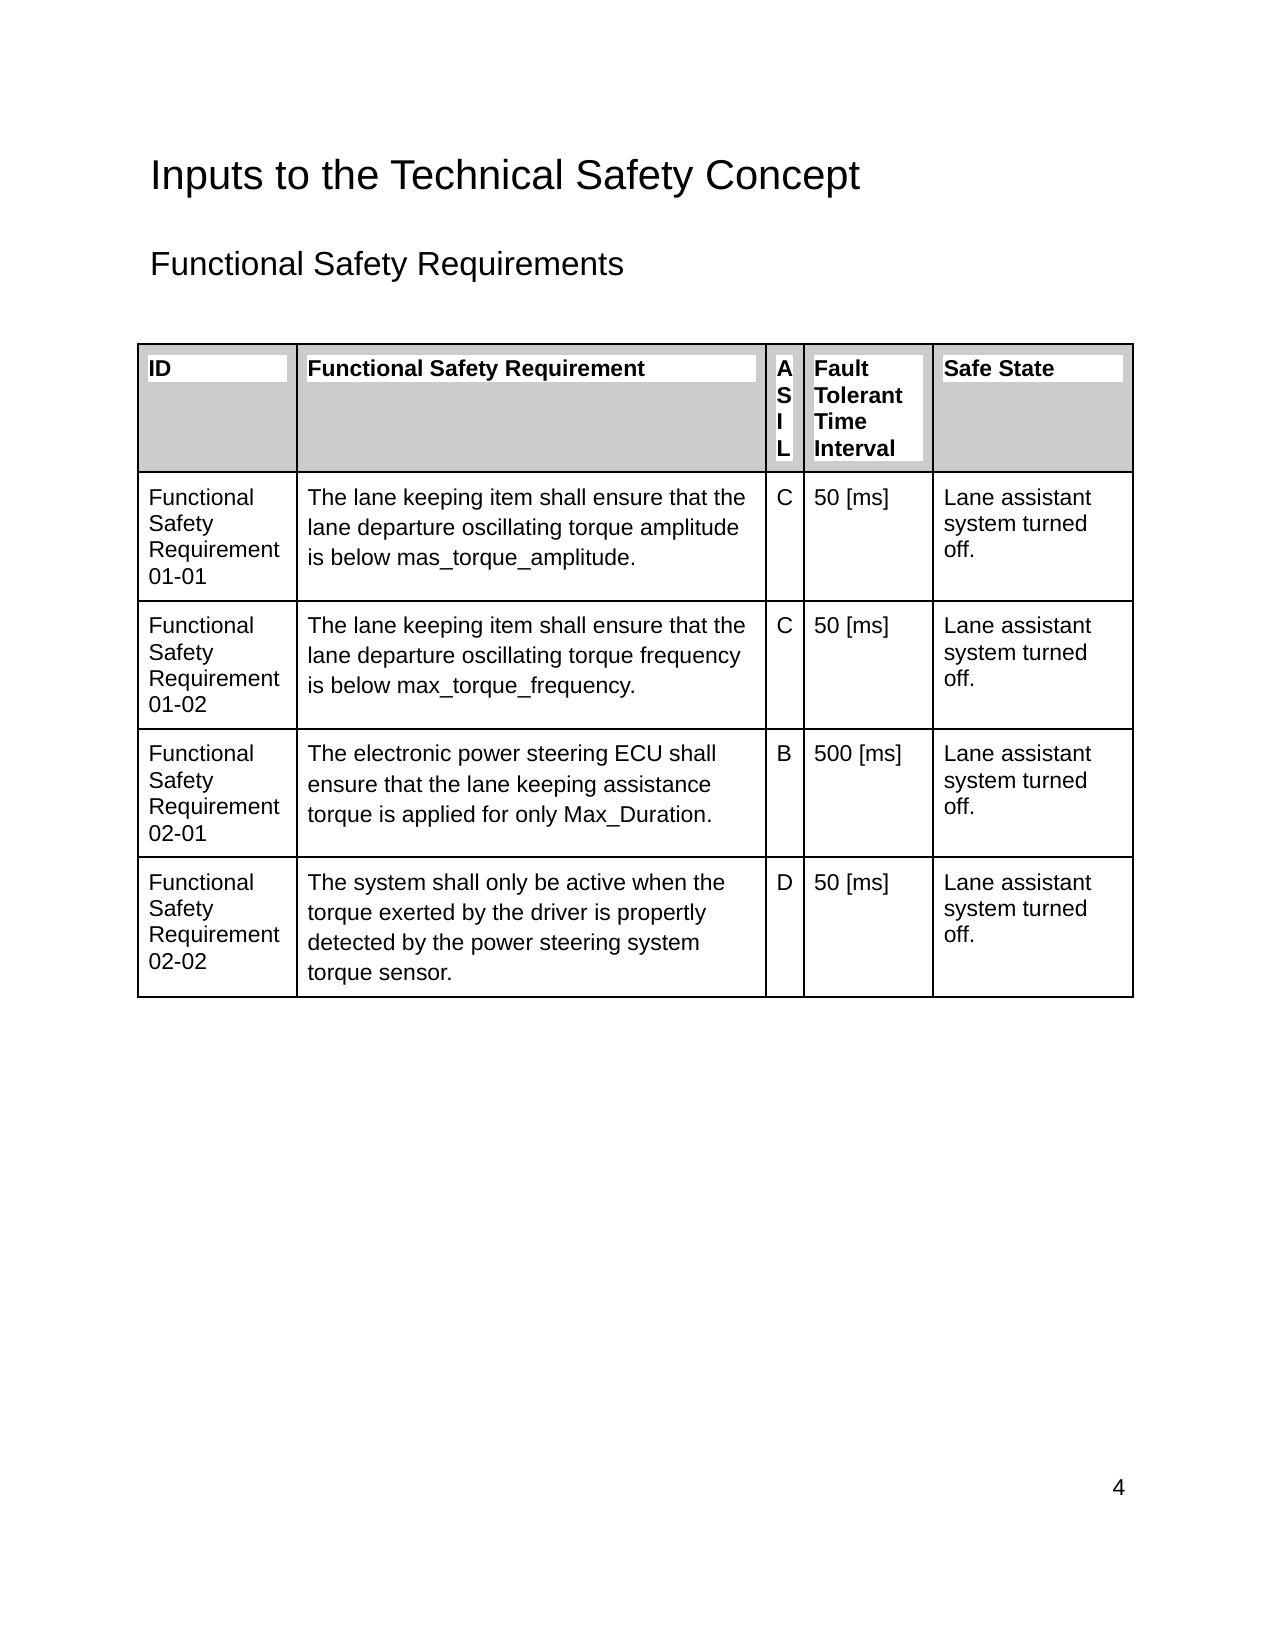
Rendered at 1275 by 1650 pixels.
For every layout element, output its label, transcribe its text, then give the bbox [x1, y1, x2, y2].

subtitle Functional Safety Requirements [150, 244, 1125, 282]
table_cell Functional Safety Requirement 01-01 [139, 473, 296, 599]
table_cell Lane assistant system turned off. [934, 730, 1132, 856]
table_header ASIL [767, 345, 803, 471]
table_cell B [767, 730, 803, 856]
table_header Fault Tolerant Time Interval [805, 345, 932, 471]
table_cell The lane keeping item shall ensure that the lane departure oscillating torque amplitude is below mas_torque_amplitude. [298, 473, 765, 599]
table_cell 50 [ms] [805, 858, 932, 996]
table_cell C [767, 602, 803, 728]
table_cell C [767, 473, 803, 599]
table_cell Lane assistant system turned off. [934, 602, 1132, 728]
table_cell Functional Safety Requirement 02-02 [139, 858, 296, 996]
table_cell The electronic power steering ECU shall ensure that the lane keeping assistance torque is applied for only Max_Duration. [298, 730, 765, 856]
table_cell Lane assistant system turned off. [934, 473, 1132, 599]
table_cell 500 [ms] [805, 730, 932, 856]
table_cell D [767, 858, 803, 996]
table_cell The system shall only be active when the torque exerted by the driver is propertly detected by the power steering system torque sensor. [298, 858, 765, 996]
table_cell The lane keeping item shall ensure that the lane departure oscillating torque frequency is below max_torque_frequency. [298, 602, 765, 728]
table_cell 50 [ms] [805, 602, 932, 728]
subtitle Inputs to the Technical Safety Concept [150, 150, 1125, 198]
table_cell Functional Safety Requirement 01-02 [139, 602, 296, 728]
table_header Safe State [934, 345, 1132, 471]
table_cell Functional Safety Requirement 02-01 [139, 730, 296, 856]
table_header Functional Safety Requirement [298, 345, 765, 471]
table_header ID [139, 345, 296, 471]
table_cell Lane assistant system turned off. [934, 858, 1132, 996]
table_cell 50 [ms] [805, 473, 932, 599]
